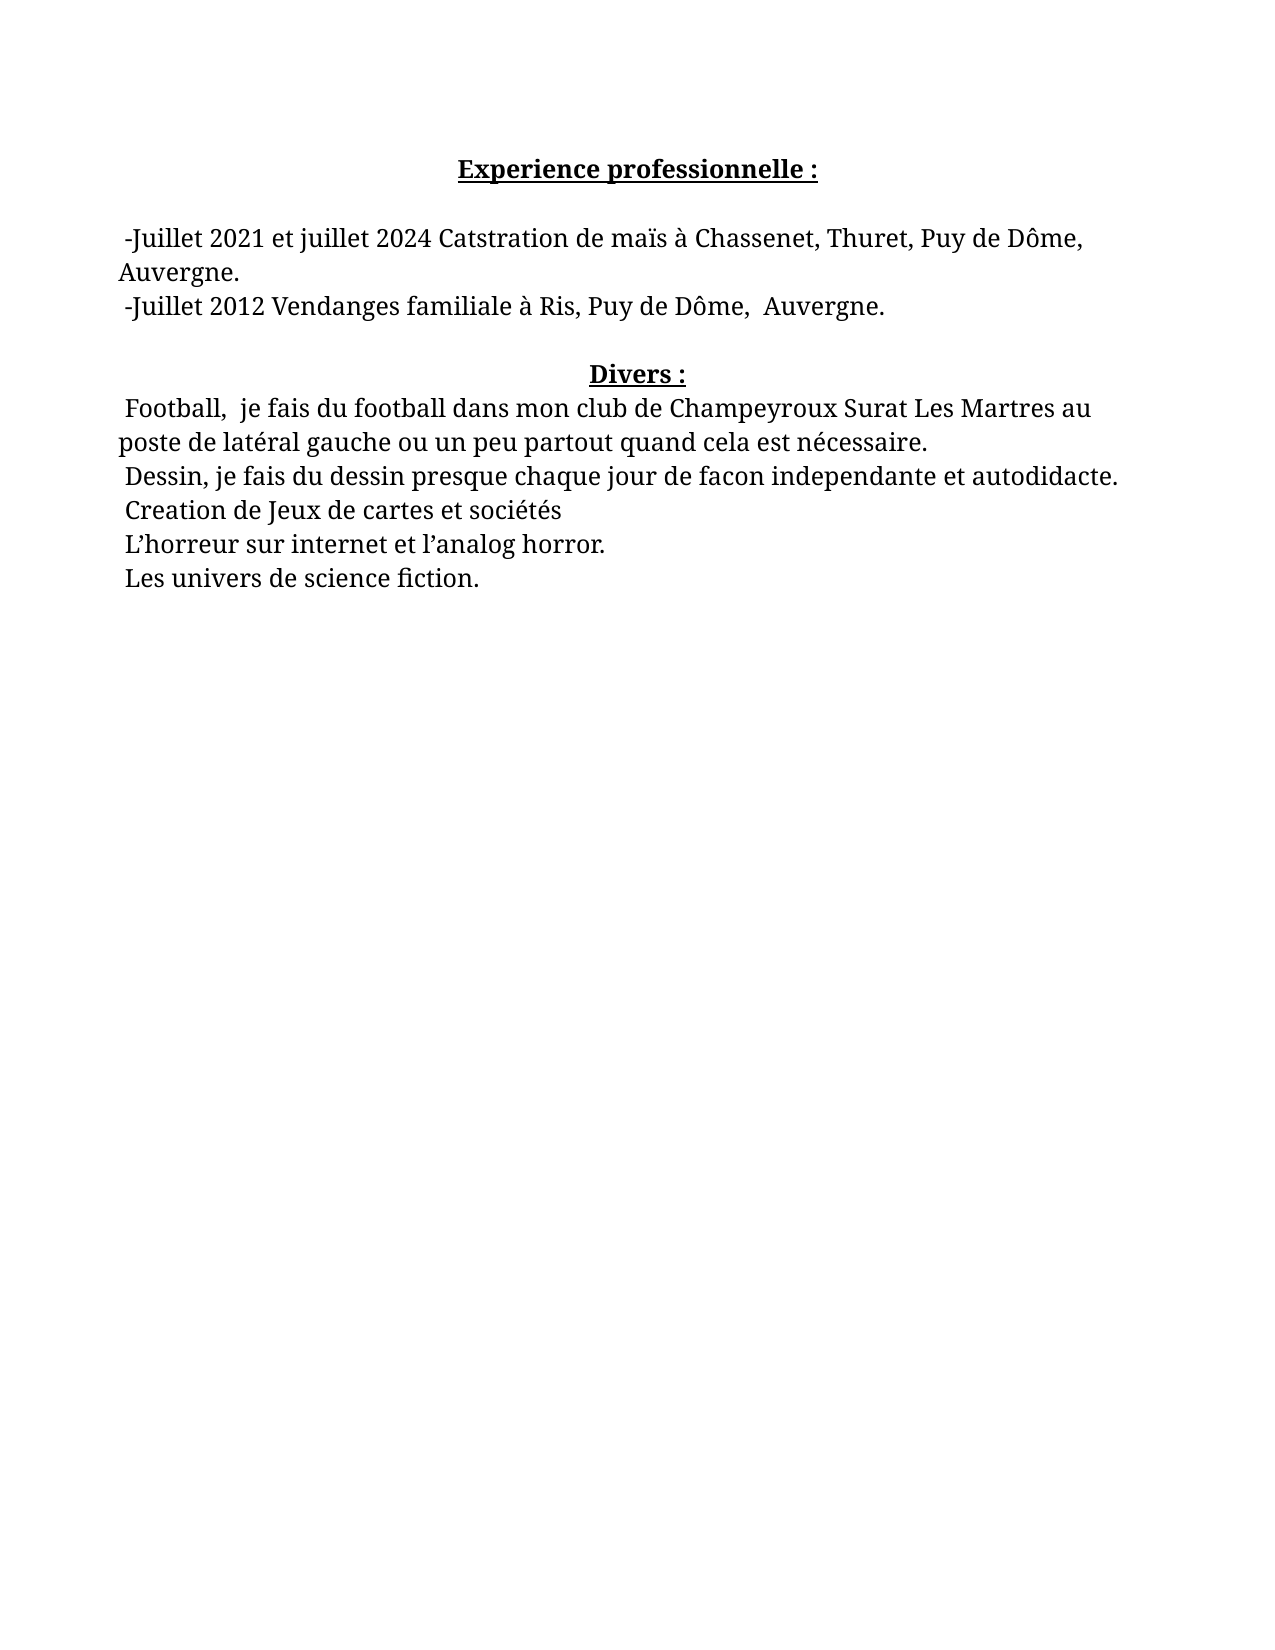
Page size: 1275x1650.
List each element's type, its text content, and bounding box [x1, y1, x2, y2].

text -Juillet 2012 Vendanges familiale à Ris, Puy de Dôme, Auvergne. [118, 288, 1157, 322]
text Dessin, je fais du dessin presque chaque jour de facon independante et autodidacte. [118, 459, 1157, 493]
text Experience professionnelle : [118, 152, 1157, 186]
text Divers : [118, 357, 1157, 391]
text Les univers de science fiction. [118, 561, 1157, 595]
text L’horreur sur internet et l’analog horror. [118, 527, 1157, 561]
text -Juillet 2021 et juillet 2024 Catstration de maïs à Chassenet, Thuret, Puy de Dôme, Auvergne. [118, 220, 1157, 288]
text Creation de Jeux de cartes et sociétés [118, 493, 1157, 527]
text Football, je fais du football dans mon club de Champeyroux Surat Les Martres au poste de latéral gauche ou un peu partout quand cela est nécessaire. [118, 391, 1157, 459]
